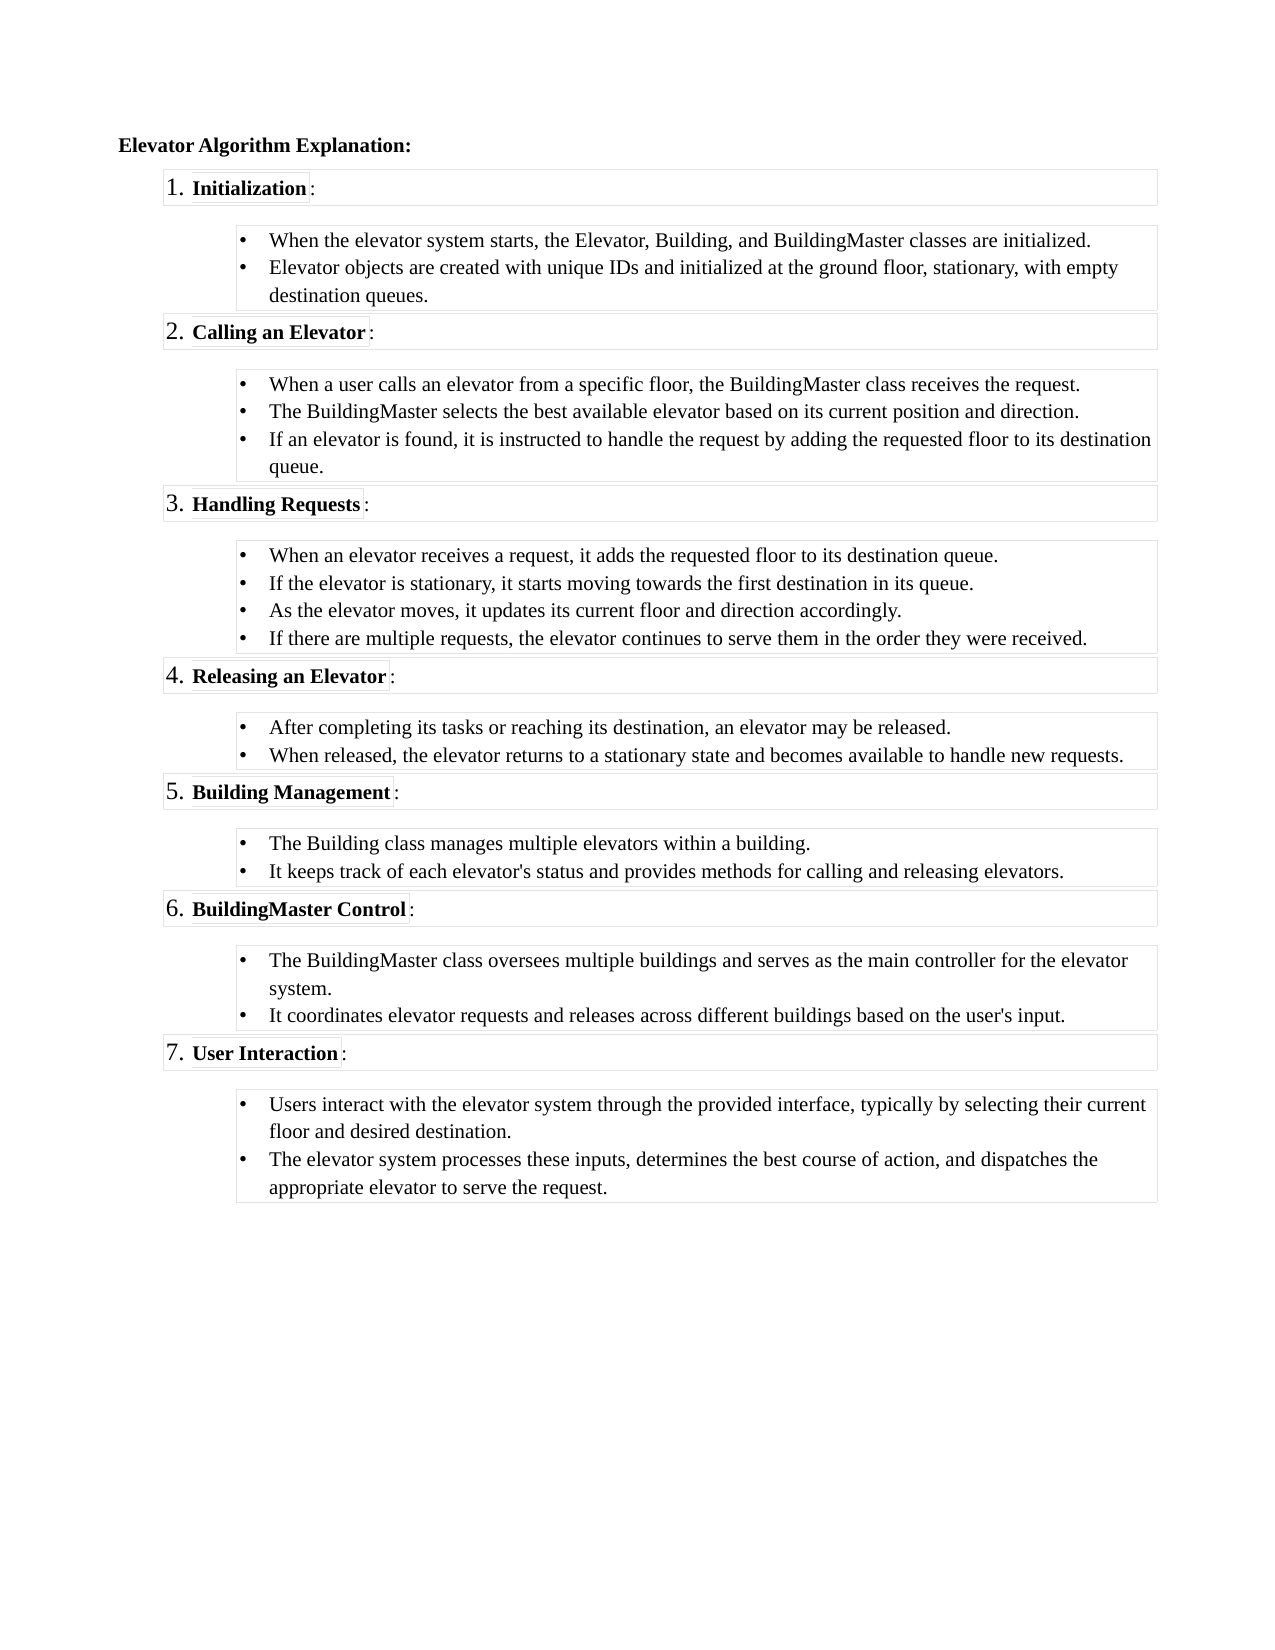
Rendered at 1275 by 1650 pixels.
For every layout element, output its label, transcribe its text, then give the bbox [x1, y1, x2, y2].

list The Building class manages multiple elevators within a building. [237, 829, 1157, 855]
list When released, the elevator returns to a stationary state and becomes available to handle new requests. [237, 739, 1157, 769]
list Handling Requests: [164, 486, 1157, 521]
list When an elevator receives a request, it adds the requested floor to its destination queue. [237, 541, 1157, 567]
list As the elevator moves, it updates its current floor and direction accordingly. [237, 595, 1157, 622]
list The elevator system processes these inputs, determines the best course of action, and dispatches the appropriate elevator to serve the request. [237, 1144, 1157, 1202]
subtitle Elevator Algorithm Explanation: [118, 133, 1157, 157]
list When a user calls an elevator from a specific floor, the BuildingMaster class receives the request. [237, 370, 1157, 396]
list User Interaction: [164, 1035, 1157, 1070]
list It coordinates elevator requests and releases across different buildings based on the user's input. [237, 1000, 1157, 1030]
list After completing its tasks or reaching its destination, an elevator may be released. [237, 713, 1157, 739]
list Elevator objects are created with unique IDs and initialized at the ground floor, stationary, with empty destination queues. [237, 252, 1157, 310]
list BuildingMaster Control: [164, 891, 1157, 926]
list Building Management: [164, 774, 1157, 809]
list When the elevator system starts, the Elevator, Building, and BuildingMaster classes are initialized. [237, 226, 1157, 252]
list The BuildingMaster selects the best available elevator based on its current position and direction. [237, 396, 1157, 423]
list It keeps track of each elevator's status and provides methods for calling and releasing elevators. [237, 856, 1157, 886]
list If the elevator is stationary, it starts moving towards the first destination in its queue. [237, 568, 1157, 595]
list If there are multiple requests, the elevator continues to serve them in the order they were received. [237, 623, 1157, 653]
list If an elevator is found, it is instructed to handle the request by adding the requested floor to its destination queue. [237, 424, 1157, 481]
list Initialization: [164, 170, 1157, 205]
list The BuildingMaster class oversees multiple buildings and serves as the main controller for the elevator system. [237, 946, 1157, 999]
list Calling an Elevator: [164, 314, 1157, 349]
list Users interact with the elevator system through the provided interface, typically by selecting their current floor and desired destination. [237, 1090, 1157, 1143]
list Releasing an Elevator: [164, 658, 1157, 693]
